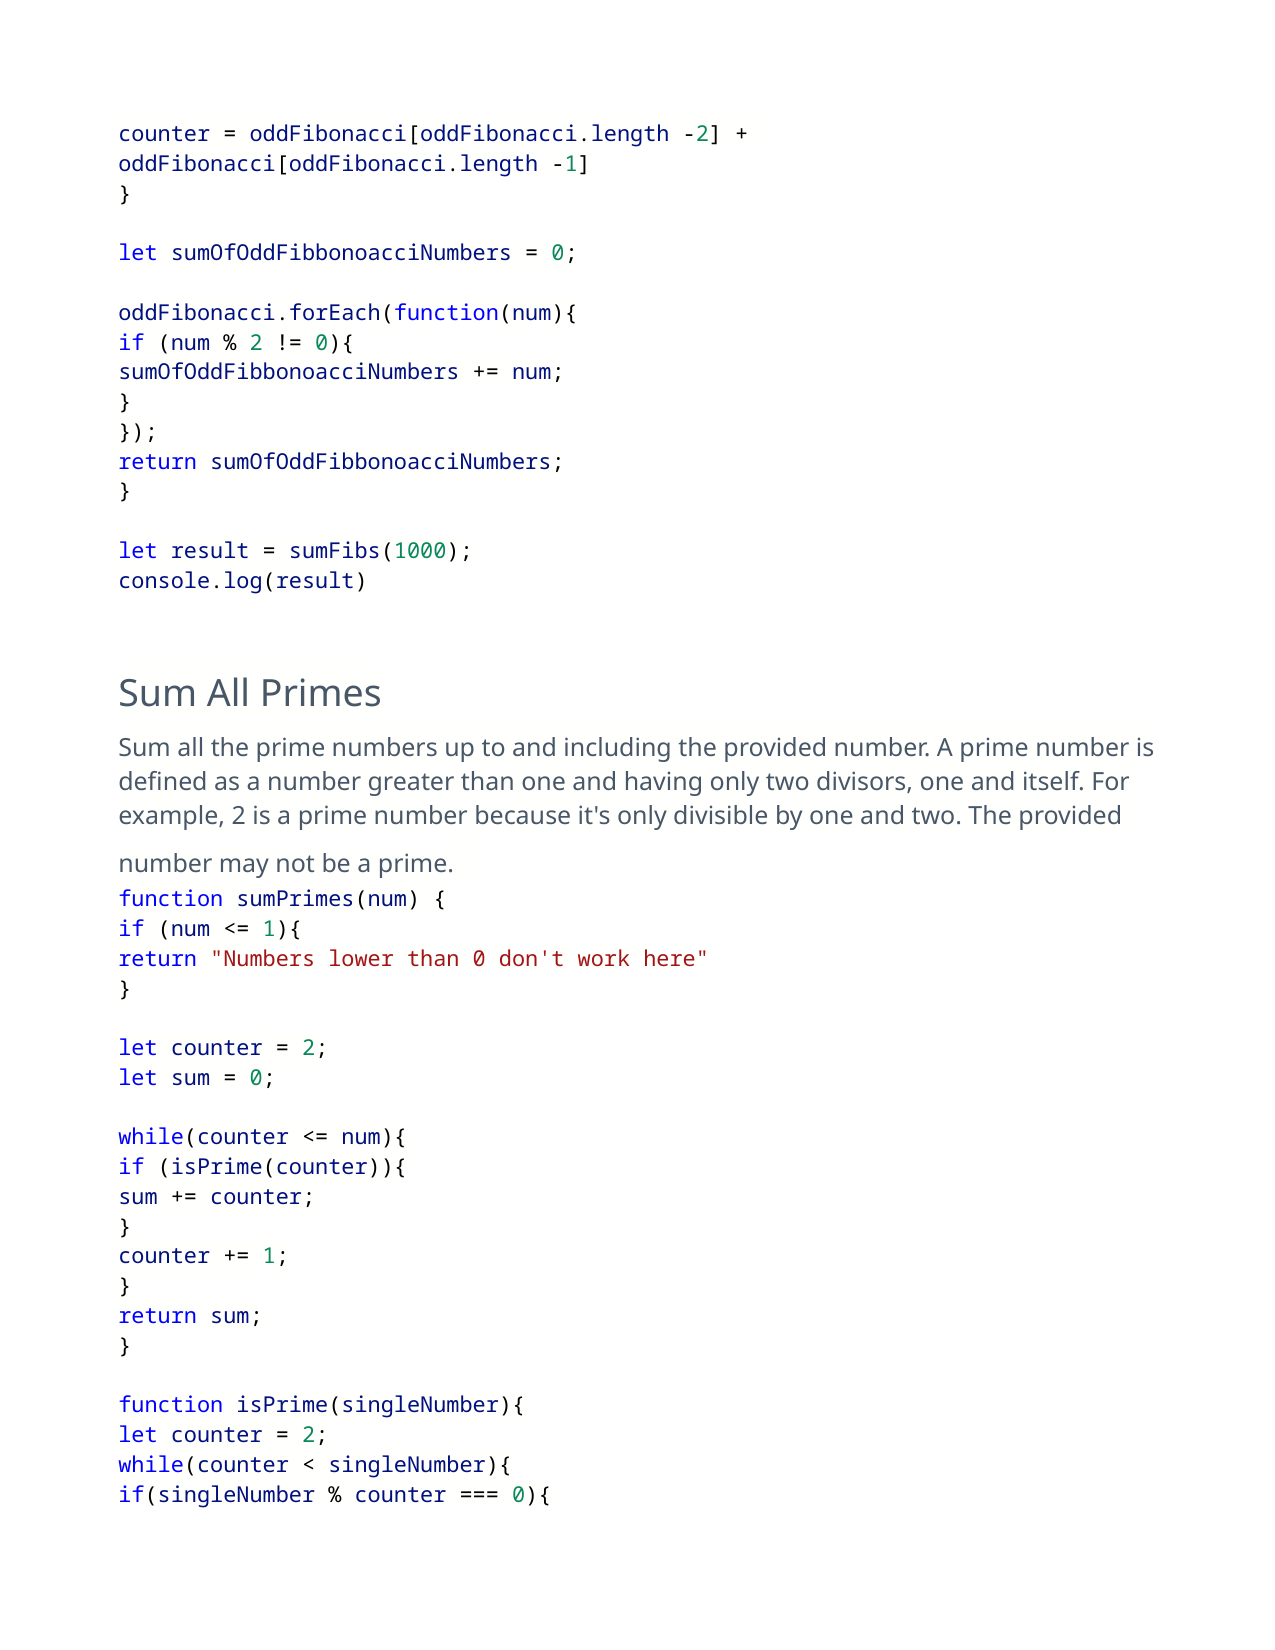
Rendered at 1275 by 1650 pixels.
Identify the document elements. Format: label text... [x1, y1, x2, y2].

text console.log(result) [118, 565, 1157, 594]
text let counter = 2; [118, 1419, 1157, 1449]
text function sumPrimes(num) { [118, 883, 1157, 913]
text while(counter <= num){ [118, 1121, 1157, 1151]
text } [118, 1270, 1157, 1300]
text }); [118, 416, 1157, 446]
text } [118, 1211, 1157, 1240]
text counter += 1; [118, 1240, 1157, 1270]
text } [118, 386, 1157, 416]
text if (num % 2 != 0){ [118, 326, 1157, 356]
text while(counter < singleNumber){ [118, 1449, 1157, 1479]
text if (isPrime(counter)){ [118, 1151, 1157, 1181]
text return sum; [118, 1300, 1157, 1330]
text let counter = 2; [118, 1032, 1157, 1062]
subtitle Sum All Primes [118, 666, 1157, 717]
text return "Numbers lower than 0 don't work here" [118, 943, 1157, 972]
text } [118, 178, 1157, 207]
text return sumOfOddFibbonoacciNumbers; [118, 446, 1157, 475]
text let sumOfOddFibbonoacciNumbers = 0; [118, 237, 1157, 267]
text oddFibonacci.forEach(function(num){ [118, 297, 1157, 326]
text sum += counter; [118, 1181, 1157, 1211]
text } [118, 1330, 1157, 1359]
text } [118, 972, 1157, 1002]
text function isPrime(singleNumber){ [118, 1389, 1157, 1419]
text } [118, 475, 1157, 505]
text let result = sumFibs(1000); [118, 535, 1157, 565]
text sumOfOddFibbonoacciNumbers += num; [118, 356, 1157, 386]
text let sum = 0; [118, 1062, 1157, 1092]
text Sum all the prime numbers up to and including the provided number. A prime number is defined as a number greater than one and having only two divisors, one and itself. For example, 2 is a prime number because it's only divisible by one and two. The provided number may not be a prime. [118, 730, 1157, 883]
text if (num <= 1){ [118, 913, 1157, 943]
text if(singleNumber % counter === 0){ [118, 1479, 1157, 1508]
text oddFibonacci[oddFibonacci.length -1] [118, 148, 1157, 178]
text counter = oddFibonacci[oddFibonacci.length -2] + [118, 118, 1157, 148]
